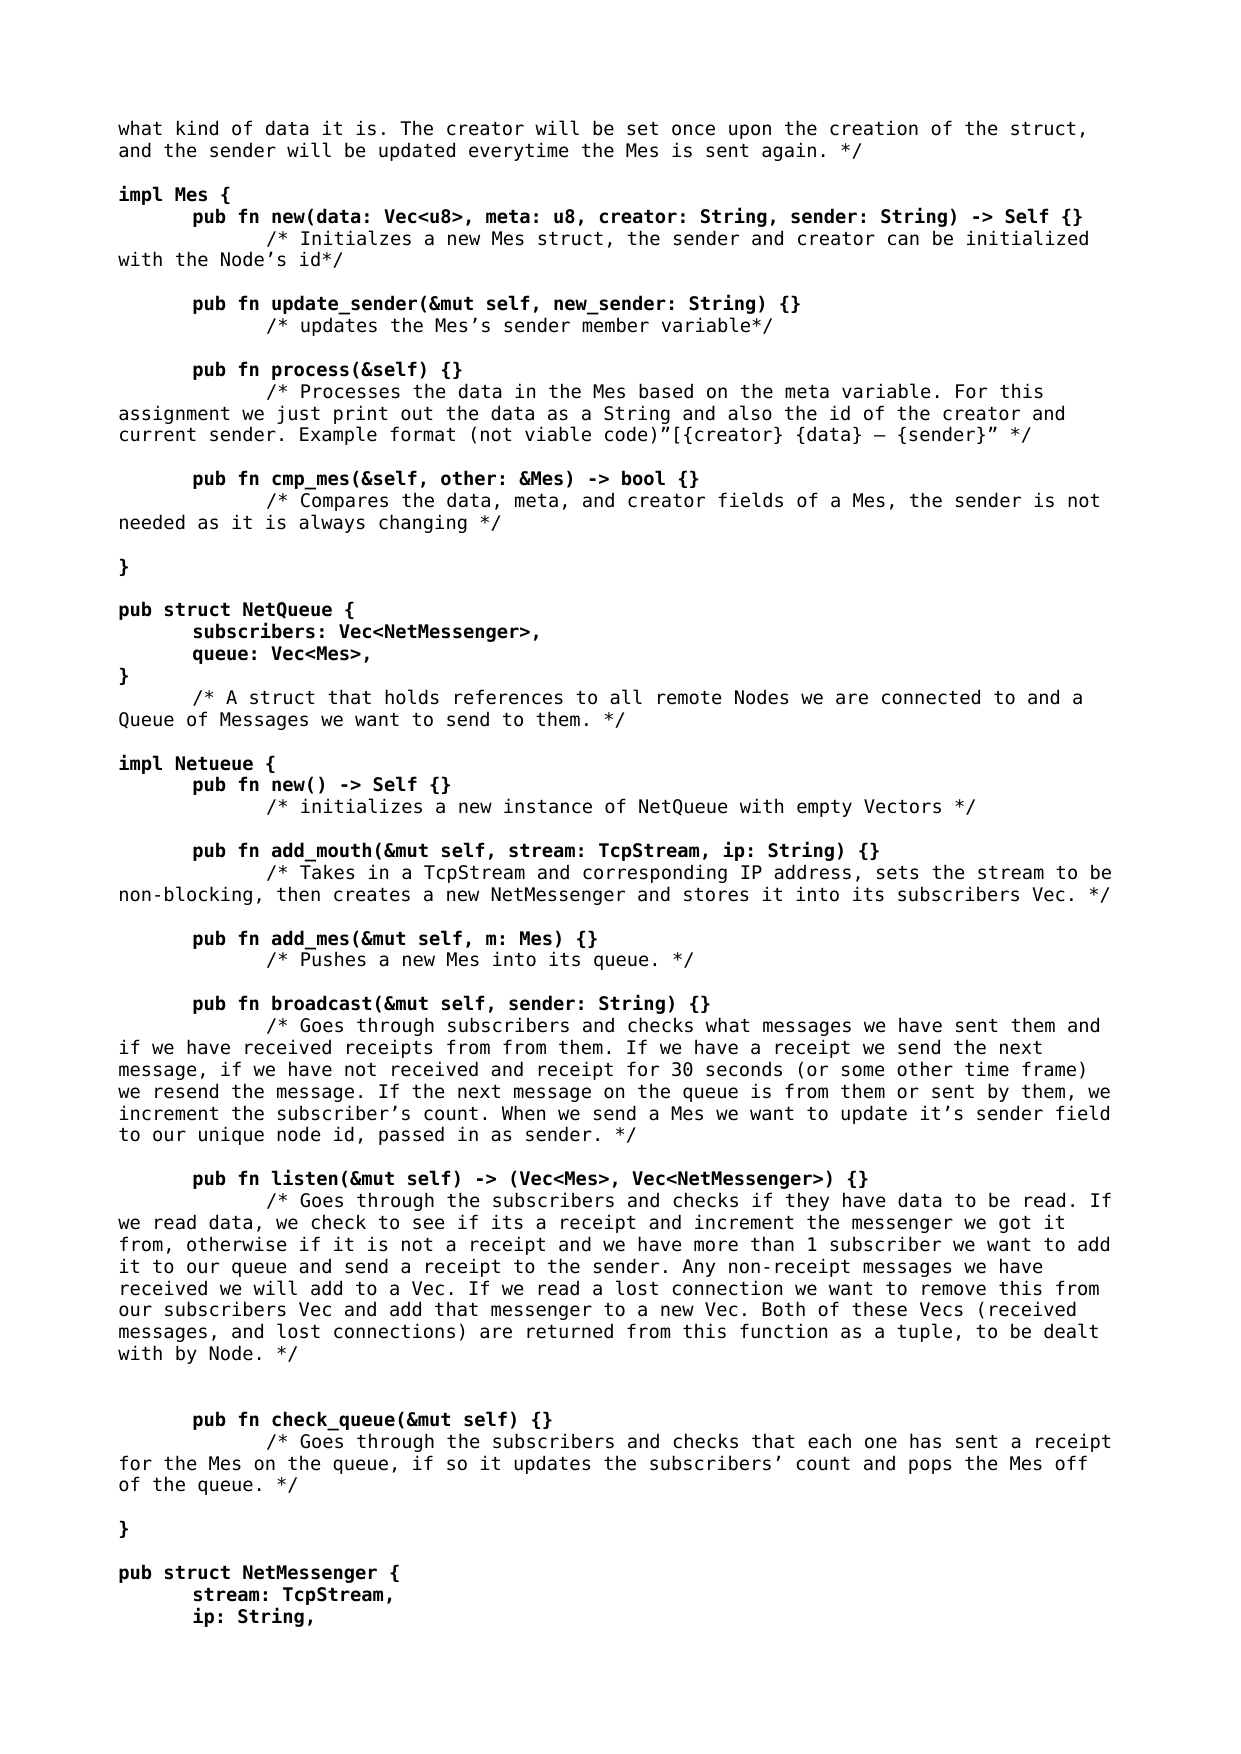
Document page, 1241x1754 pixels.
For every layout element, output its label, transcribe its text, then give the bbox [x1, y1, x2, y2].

text /* Initialzes a new Mes struct, the sender and creator can be initialized with the Node’s id*/ [118, 227, 1122, 271]
text pub fn add_mes(&mut self, m: Mes) {} [118, 927, 1122, 949]
text pub fn broadcast(&mut self, sender: String) {} [118, 993, 1122, 1015]
text /* Processes the data in the Mes based on the meta variable. For this assignment we just print out the data as a String and also the id of the creator and current sender. Example format (not viable code)”[{creator} {data} – {sender}” */ [118, 381, 1122, 446]
text pub struct NetQueue { [118, 599, 1122, 621]
text what kind of data it is. The creator will be set once upon the creation of the struct, and the sender will be updated everytime the Mes is sent again. */ [118, 118, 1122, 162]
text /* Takes in a TcpStream and corresponding IP address, sets the stream to be non-blocking, then creates a new NetMessenger and stores it into its subscribers Vec. */ [118, 862, 1122, 906]
text pub fn new(data: Vec<u8>, meta: u8, creator: String, sender: String) -> Self {} [118, 206, 1122, 227]
text /* Goes through the subscribers and checks if they have data to be read. If we read data, we check to see if its a receipt and increment the messenger we got it from, otherwise if it is not a receipt and we have more than 1 subscriber we want to add it to our queue and send a receipt to the sender. Any non-receipt messages we have received we will add to a Vec. If we read a lost connection we want to remove this from our subscribers Vec and add that messenger to a new Vec. Both of these Vecs (received messages, and lost connections) are returned from this function as a tuple, to be dealt with by Node. */ [118, 1190, 1122, 1365]
text } [118, 556, 1122, 577]
text /* A struct that holds references to all remote Nodes we are connected to and a Queue of Messages we want to send to them. */ [118, 687, 1122, 731]
text stream: TcpStream, [118, 1584, 1122, 1606]
text /* Goes through subscribers and checks what messages we have sent them and if we have received receipts from from them. If we have a receipt we send the next message, if we have not received and receipt for 30 seconds (or some other time frame) we resend the message. If the next message on the queue is from them or sent by them, we increment the subscriber’s count. When we send a Mes we want to update it’s sender field to our unique node id, passed in as sender. */ [118, 1015, 1122, 1146]
text pub fn check_queue(&mut self) {} [118, 1409, 1122, 1431]
text pub struct NetMessenger { [118, 1562, 1122, 1584]
text pub fn add_mouth(&mut self, stream: TcpStream, ip: String) {} [118, 840, 1122, 862]
text pub fn process(&self) {} [118, 359, 1122, 381]
text impl Netueue { [118, 752, 1122, 774]
text /* Compares the data, meta, and creator fields of a Mes, the sender is not needed as it is always changing */ [118, 490, 1122, 534]
text /* updates the Mes’s sender member variable*/ [118, 315, 1122, 337]
text /* initializes a new instance of NetQueue with empty Vectors */ [118, 796, 1122, 818]
text impl Mes { [118, 184, 1122, 206]
text pub fn new() -> Self {} [118, 774, 1122, 796]
text /* Goes through the subscribers and checks that each one has sent a receipt for the Mes on the queue, if so it updates the subscribers’ count and pops the Mes off of the queue. */ [118, 1431, 1122, 1496]
text pub fn listen(&mut self) -> (Vec<Mes>, Vec<NetMessenger>) {} [118, 1168, 1122, 1190]
text /* Pushes a new Mes into its queue. */ [118, 949, 1122, 971]
text subscribers: Vec<NetMessenger>, [118, 621, 1122, 643]
text } [118, 1518, 1122, 1540]
text queue: Vec<Mes>, [118, 643, 1122, 665]
text } [118, 665, 1122, 687]
text ip: String, [118, 1606, 1122, 1627]
text pub fn cmp_mes(&self, other: &Mes) -> bool {} [118, 468, 1122, 490]
text pub fn update_sender(&mut self, new_sender: String) {} [118, 293, 1122, 315]
